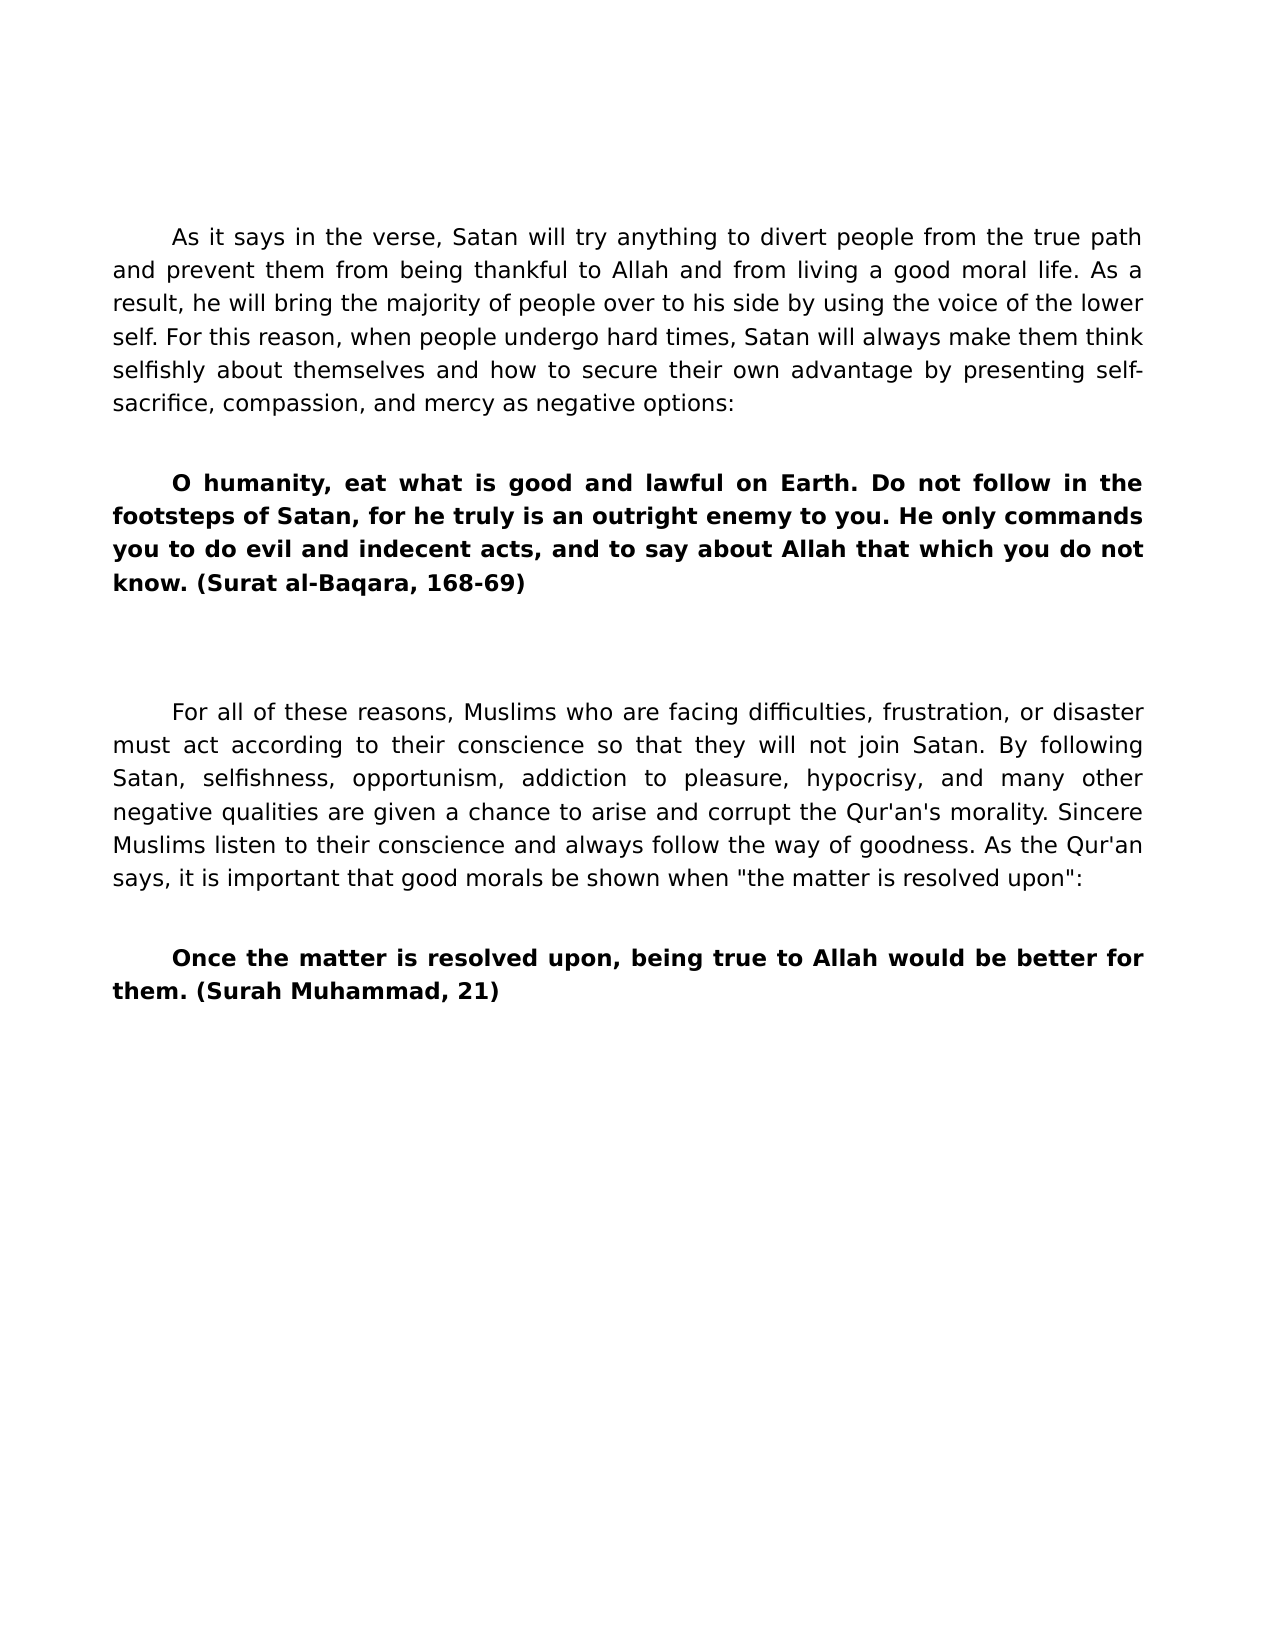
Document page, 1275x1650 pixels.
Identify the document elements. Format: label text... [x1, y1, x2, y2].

text As it says in the verse, Satan will try anything to divert people from the true path and prevent them from being thankful to Allah and from living a good moral life. As a result, he will bring the majority of people over to his side by using the voice of the lower self. For this reason, when people undergo hard times, Satan will always make them think selfishly about themselves and how to secure their own advantage by presenting self-sacrifice, compassion, and mercy as negative options: [112, 218, 1145, 418]
text For all of these reasons, Muslims who are facing difficulties, frustration, or disaster must act according to their conscience so that they will not join Satan. By following Satan, selfishness, opportunism, addiction to pleasure, hypocrisy, and many other negative qualities are given a chance to arise and corrupt the Qur'an's morality. Sincere Muslims listen to their conscience and always follow the way of goodness. As the Qur'an says, it is important that good morals be shown when "the matter is resolved upon": [112, 693, 1145, 893]
text Once the matter is resolved upon, being true to Allah would be better for them. (Surah Muhammad, 21) [112, 939, 1145, 1006]
text O humanity, eat what is good and lawful on Earth. Do not follow in the footsteps of Satan, for he truly is an outright enemy to you. He only commands you to do evil and indecent acts, and to say about Allah that which you do not know. (Surat al-Baqara, 168-69) [112, 464, 1145, 598]
